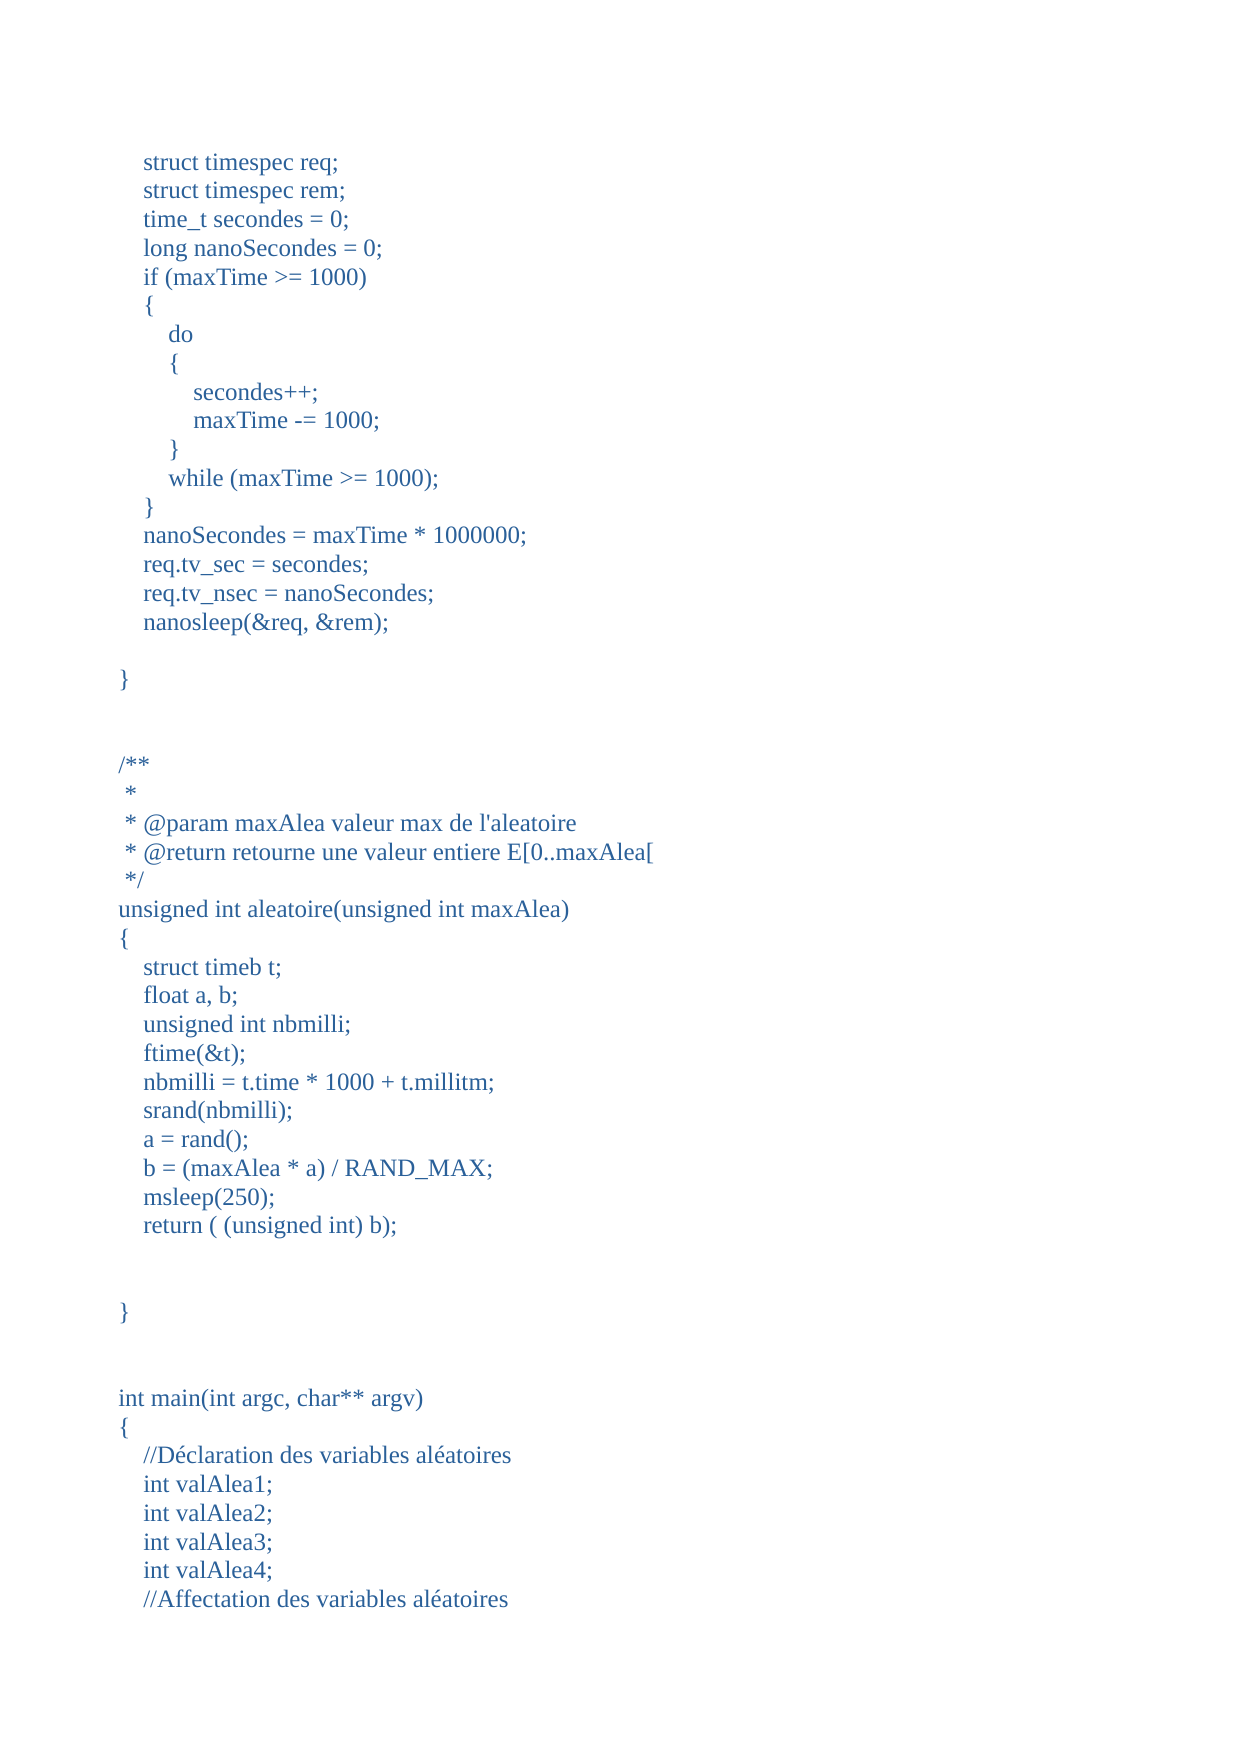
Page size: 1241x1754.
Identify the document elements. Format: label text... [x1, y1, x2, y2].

text req.tv_sec = secondes; [118, 549, 1122, 578]
text nanosleep(&req, &rem); [118, 607, 1122, 636]
text maxTime -= 1000; [118, 406, 1122, 434]
text { [118, 923, 1122, 952]
text /** [118, 751, 1122, 779]
text nanoSecondes = maxTime * 1000000; [118, 521, 1122, 549]
text nbmilli = t.time * 1000 + t.millitm; [118, 1067, 1122, 1096]
text * @return retourne une valeur entiere E[0..maxAlea[ [118, 837, 1122, 866]
text req.tv_nsec = nanoSecondes; [118, 578, 1122, 607]
text struct timespec rem; [118, 176, 1122, 204]
text { [118, 1412, 1122, 1441]
text msleep(250); [118, 1182, 1122, 1211]
text if (maxTime >= 1000) [118, 262, 1122, 291]
text do [118, 319, 1122, 348]
text ftime(&t); [118, 1038, 1122, 1067]
text int valAlea1; [118, 1469, 1122, 1498]
text secondes++; [118, 377, 1122, 406]
text srand(nbmilli); [118, 1096, 1122, 1124]
text time_t secondes = 0; [118, 204, 1122, 233]
text */ [118, 866, 1122, 894]
text b = (maxAlea * a) / RAND_MAX; [118, 1153, 1122, 1182]
text while (maxTime >= 1000); [118, 463, 1122, 492]
text float a, b; [118, 981, 1122, 1009]
text } [118, 1297, 1122, 1326]
text int valAlea3; [118, 1527, 1122, 1556]
text * @param maxAlea valeur max de l'aleatoire [118, 808, 1122, 837]
text //Affectation des variables aléatoires [118, 1584, 1122, 1613]
text } [118, 664, 1122, 693]
text return ( (unsigned int) b); [118, 1211, 1122, 1239]
text struct timespec req; [118, 147, 1122, 176]
text } [118, 434, 1122, 463]
text int valAlea4; [118, 1556, 1122, 1584]
text { [118, 348, 1122, 377]
text unsigned int aleatoire(unsigned int maxAlea) [118, 894, 1122, 923]
text * [118, 779, 1122, 808]
text unsigned int nbmilli; [118, 1009, 1122, 1038]
text struct timeb t; [118, 952, 1122, 981]
text int valAlea2; [118, 1498, 1122, 1527]
text long nanoSecondes = 0; [118, 233, 1122, 262]
text a = rand(); [118, 1124, 1122, 1153]
text { [118, 291, 1122, 319]
text int main(int argc, char** argv) [118, 1383, 1122, 1412]
text } [118, 492, 1122, 521]
text //Déclaration des variables aléatoires [118, 1441, 1122, 1469]
